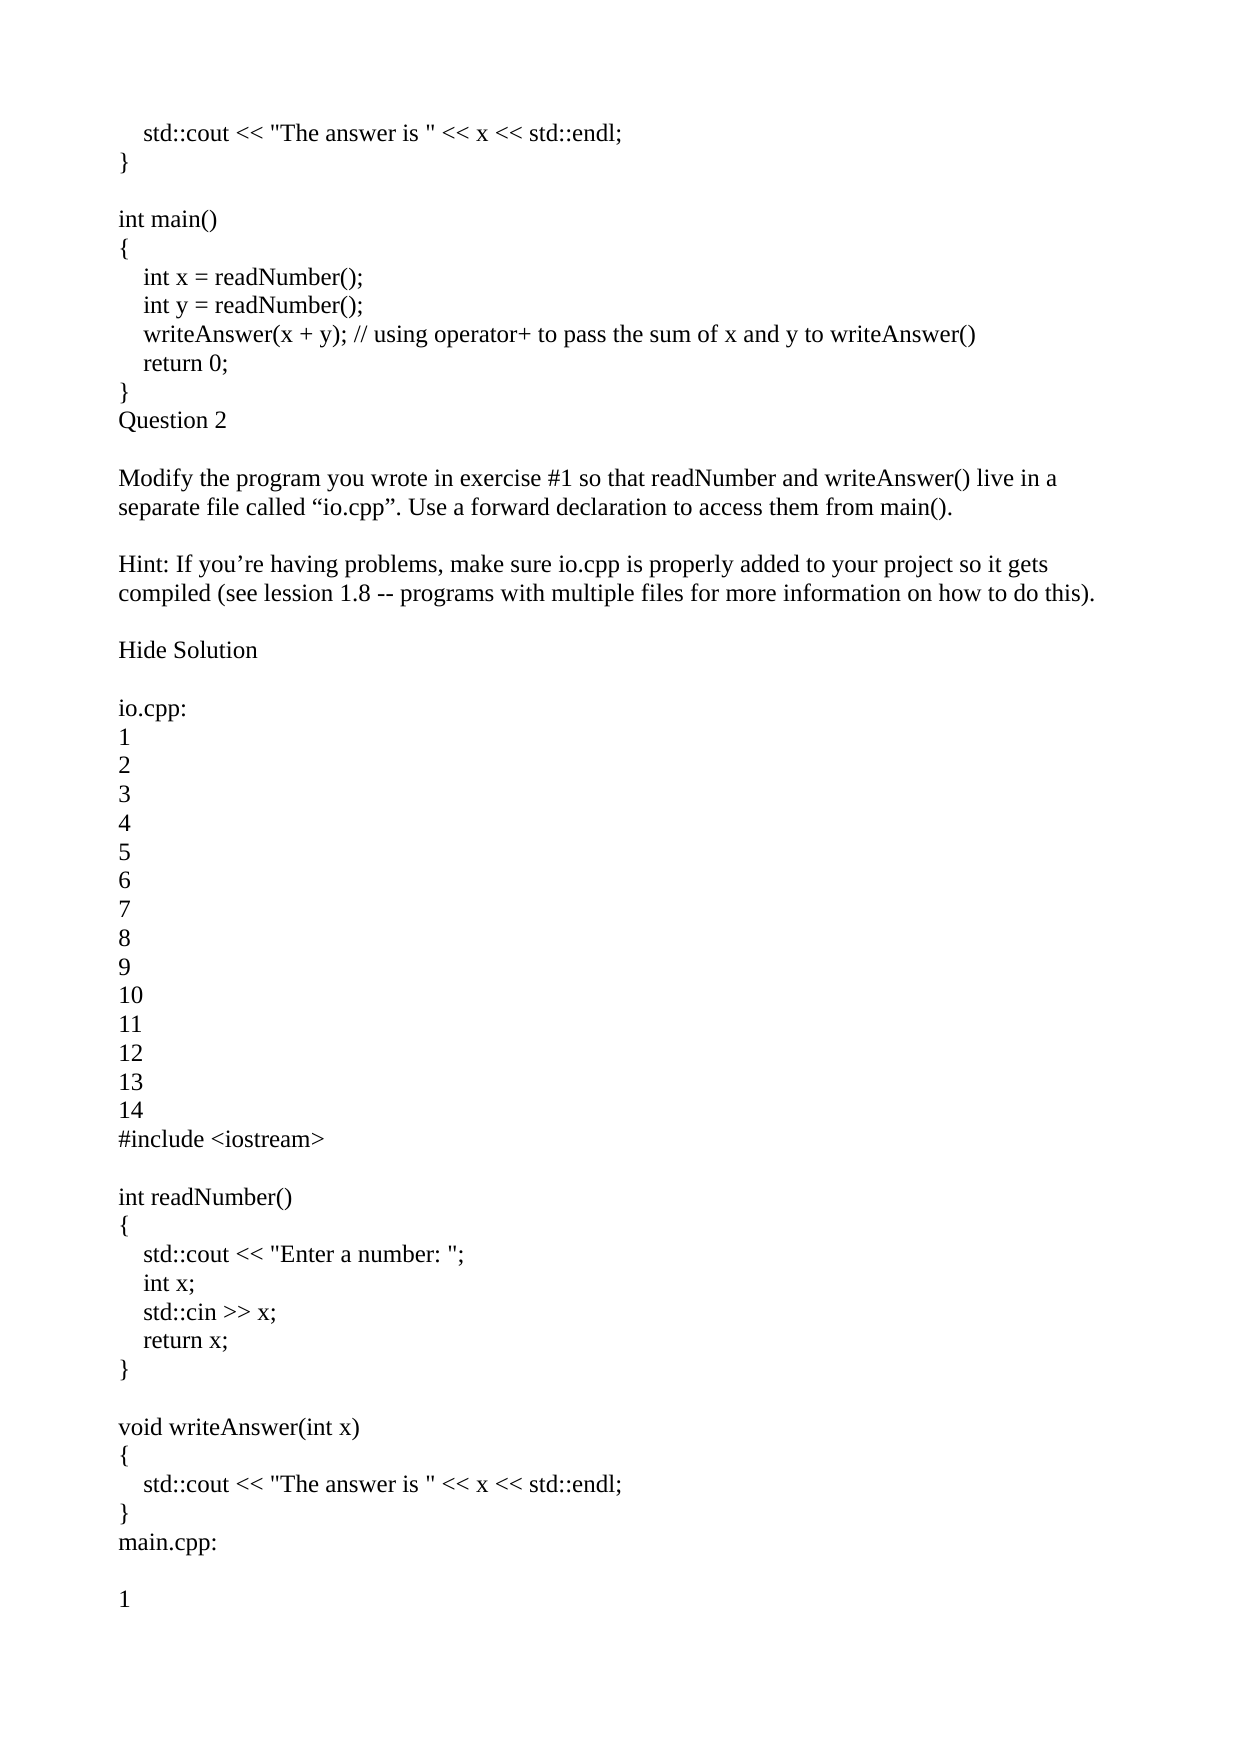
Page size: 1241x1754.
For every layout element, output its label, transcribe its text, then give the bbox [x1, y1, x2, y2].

text } [118, 1498, 1122, 1527]
text std::cout << "The answer is " << x << std::endl; [118, 118, 1122, 147]
text 3 [118, 779, 1122, 808]
text return 0; [118, 348, 1122, 377]
text std::cin >> x; [118, 1297, 1122, 1326]
text int y = readNumber(); [118, 291, 1122, 319]
text { [118, 1211, 1122, 1239]
text 13 [118, 1067, 1122, 1096]
text 1 [118, 722, 1122, 751]
text main.cpp: [118, 1527, 1122, 1556]
text 9 [118, 952, 1122, 981]
text int main() [118, 204, 1122, 233]
text } [118, 147, 1122, 176]
text int x; [118, 1268, 1122, 1297]
text 1 [118, 1584, 1122, 1613]
text 8 [118, 923, 1122, 952]
text 11 [118, 1009, 1122, 1038]
text } [118, 1354, 1122, 1383]
text #include <iostream> [118, 1124, 1122, 1153]
text std::cout << "The answer is " << x << std::endl; [118, 1469, 1122, 1498]
text { [118, 1441, 1122, 1469]
text std::cout << "Enter a number: "; [118, 1239, 1122, 1268]
text 6 [118, 866, 1122, 894]
text Hide Solution [118, 636, 1122, 664]
text Hint: If you’re having problems, make sure io.cpp is properly added to your project so it gets compiled (see lession 1.8 -- programs with multiple files for more information on how to do this). [118, 549, 1122, 607]
text Question 2 [118, 406, 1122, 434]
text int readNumber() [118, 1182, 1122, 1211]
text 12 [118, 1038, 1122, 1067]
text 5 [118, 837, 1122, 866]
text 14 [118, 1096, 1122, 1124]
text writeAnswer(x + y); // using operator+ to pass the sum of x and y to writeAnswer() [118, 319, 1122, 348]
text io.cpp: [118, 693, 1122, 722]
text Modify the program you wrote in exercise #1 so that readNumber and writeAnswer() live in a separate file called “io.cpp”. Use a forward declaration to access them from main(). [118, 463, 1122, 521]
text int x = readNumber(); [118, 262, 1122, 291]
text 4 [118, 808, 1122, 837]
text { [118, 233, 1122, 262]
text 10 [118, 981, 1122, 1009]
text return x; [118, 1326, 1122, 1354]
text 7 [118, 894, 1122, 923]
text void writeAnswer(int x) [118, 1412, 1122, 1441]
text } [118, 377, 1122, 406]
text 2 [118, 751, 1122, 779]
